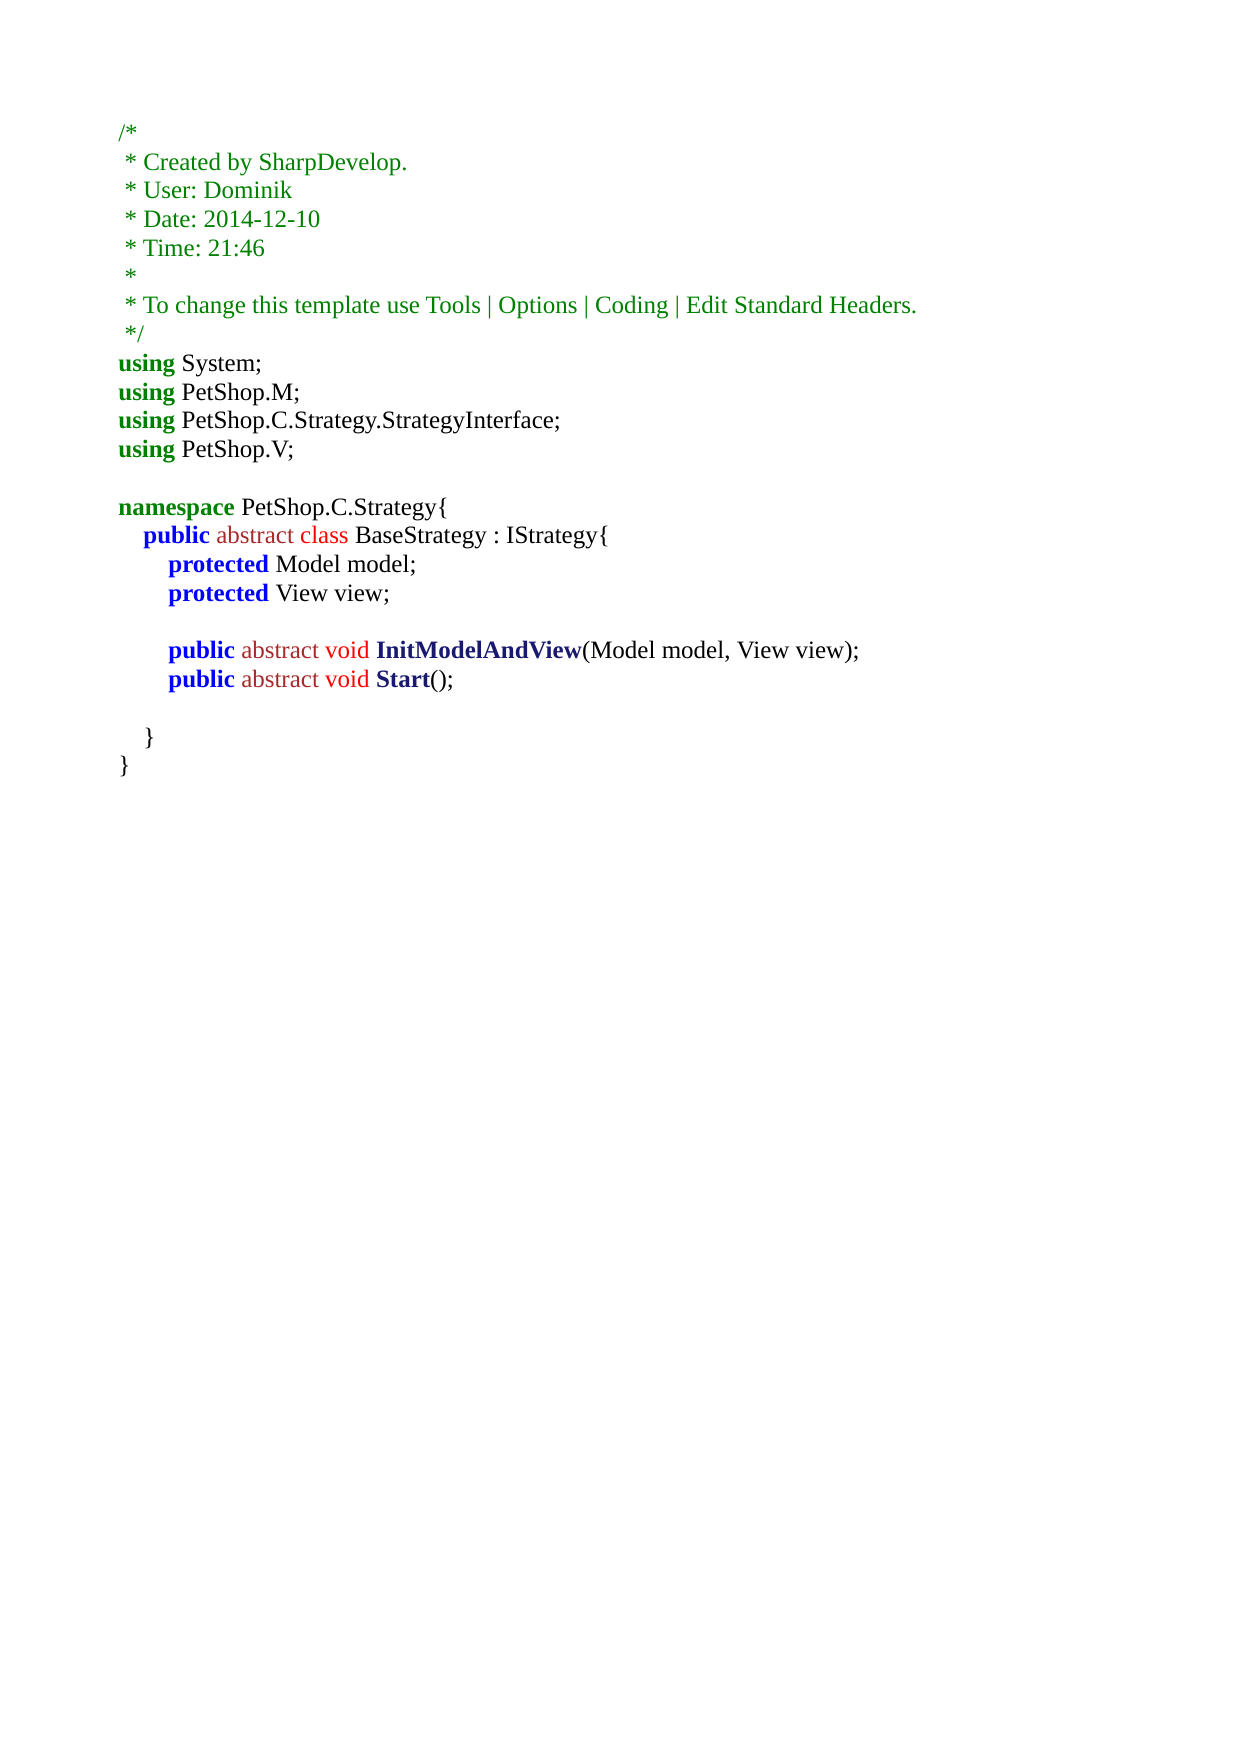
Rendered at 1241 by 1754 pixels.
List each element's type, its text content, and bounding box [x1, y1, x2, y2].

text /* * Created by SharpDevelop. * User: Dominik * Date: 2014-12-10 * Time: 21:46 * * To change this template use Tools | Options | Coding | Edit Standard Headers. */ using System; using PetShop.M; using PetShop.C.Strategy.StrategyInterface; using PetShop.V; namespace PetShop.C.Strategy{ public abstract class BaseStrategy : IStrategy{ protected Model model; protected View view; public abstract void InitModelAndView(Model model, View view); public abstract void Start(); } } [118, 118, 1122, 779]
